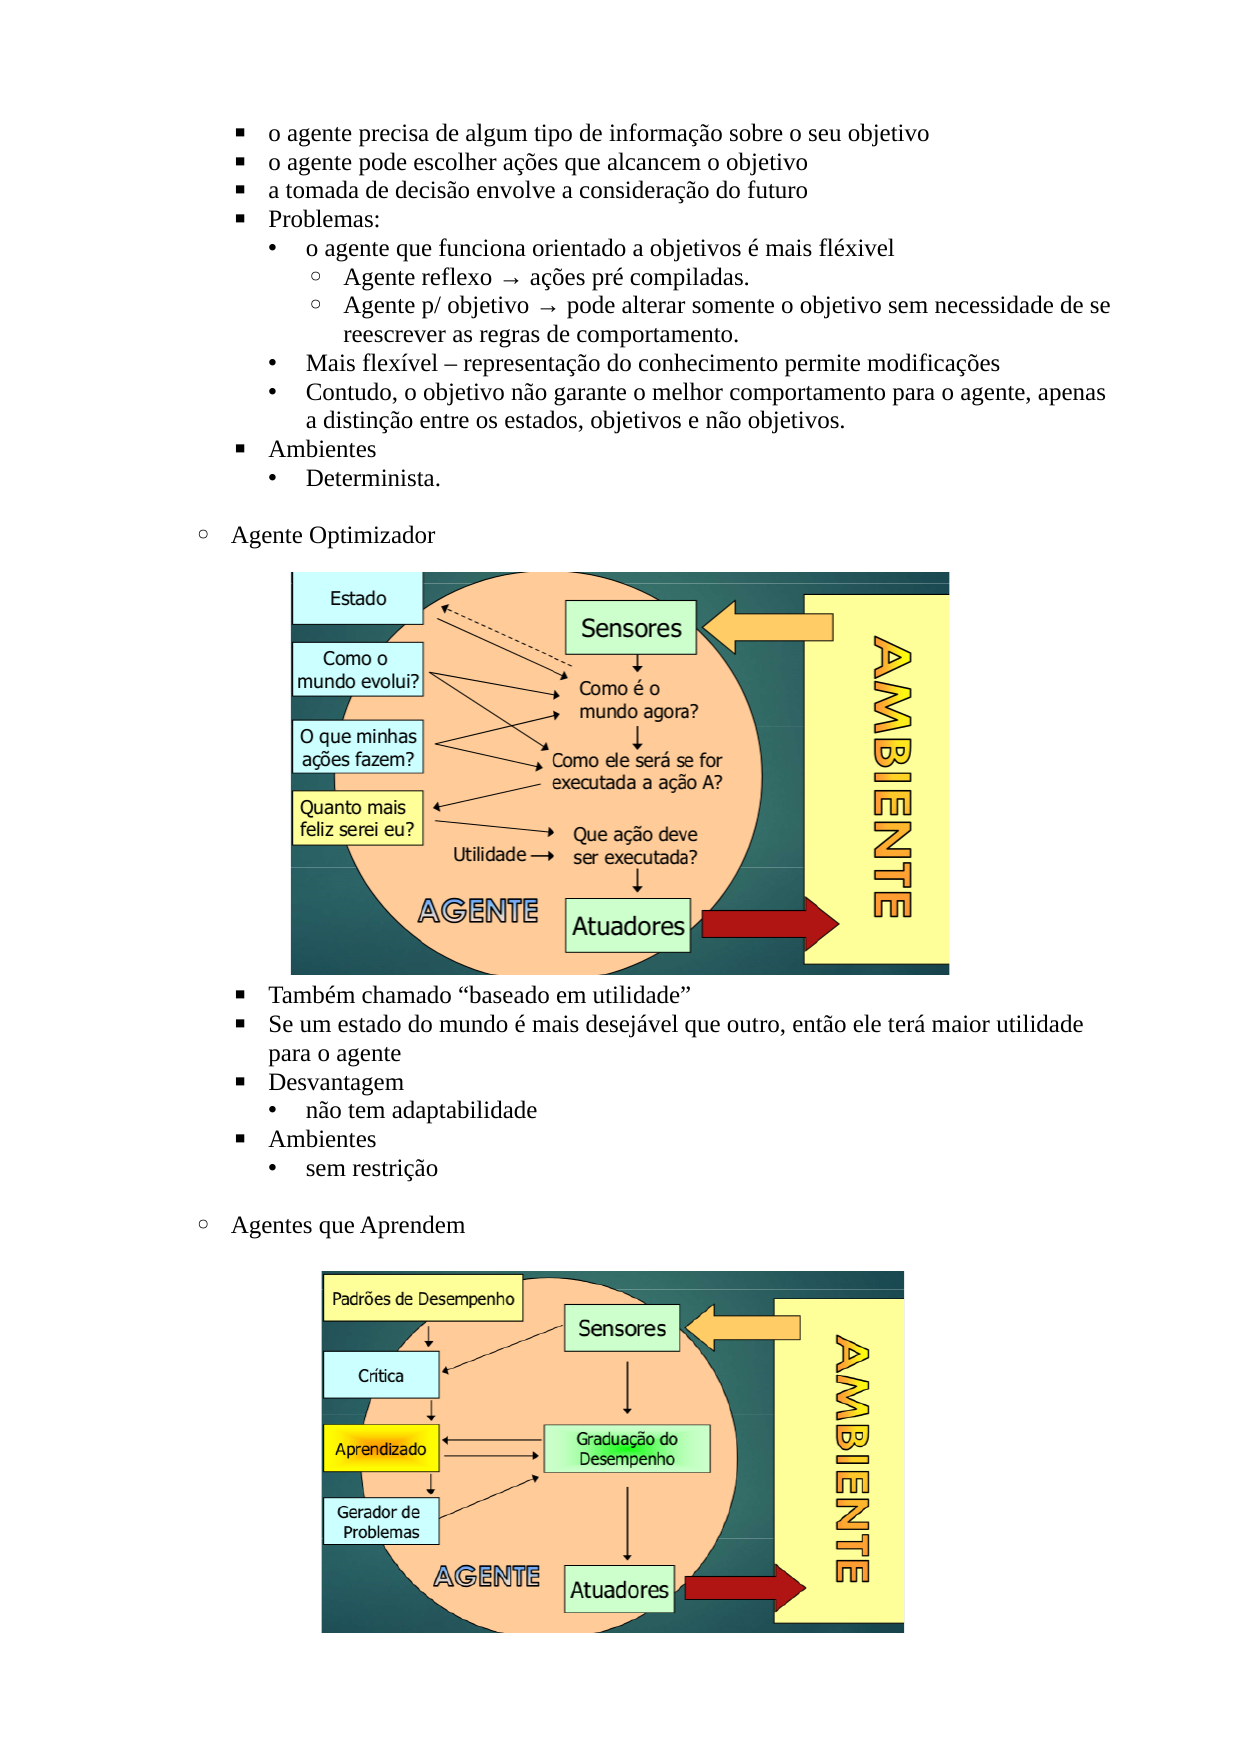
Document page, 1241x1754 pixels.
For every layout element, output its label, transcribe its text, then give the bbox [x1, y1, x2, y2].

list sem restrição [268, 1153, 1122, 1182]
list Agente reflexo → ações pré compiladas. [306, 262, 1122, 291]
list o agente precisa de algum tipo de informação sobre o seu objetivo [231, 118, 1122, 147]
list Mais flexível – representação do conhecimento permite modificações [268, 348, 1122, 377]
list Se um estado do mundo é mais desejável que outro, então ele terá maior utilidade para o agente [231, 1009, 1122, 1067]
list Desvantagem [231, 1067, 1122, 1096]
picture [321, 1271, 905, 1633]
list o agente pode escolher ações que alcancem o objetivo [231, 147, 1122, 176]
list o agente que funciona orientado a objetivos é mais fléxivel [268, 233, 1122, 262]
picture [290, 572, 950, 975]
list Agente p/ objetivo → pode alterar somente o objetivo sem necessidade de se reescrever as regras de comportamento. [306, 291, 1122, 348]
list Contudo, o objetivo não garante o melhor comportamento para o agente, apenas a distinção entre os estados, objetivos e não objetivos. [268, 377, 1122, 434]
list Problemas: [231, 204, 1122, 233]
list não tem adaptabilidade [268, 1096, 1122, 1124]
list Determinista. [268, 463, 1122, 492]
list Ambientes [231, 1124, 1122, 1153]
list Agente Optimizador [193, 521, 1122, 549]
list Agentes que Aprendem [193, 1211, 1122, 1239]
list Ambientes [231, 434, 1122, 463]
list a tomada de decisão envolve a consideração do futuro [231, 176, 1122, 204]
list Também chamado “baseado em utilidade” [231, 981, 1122, 1009]
